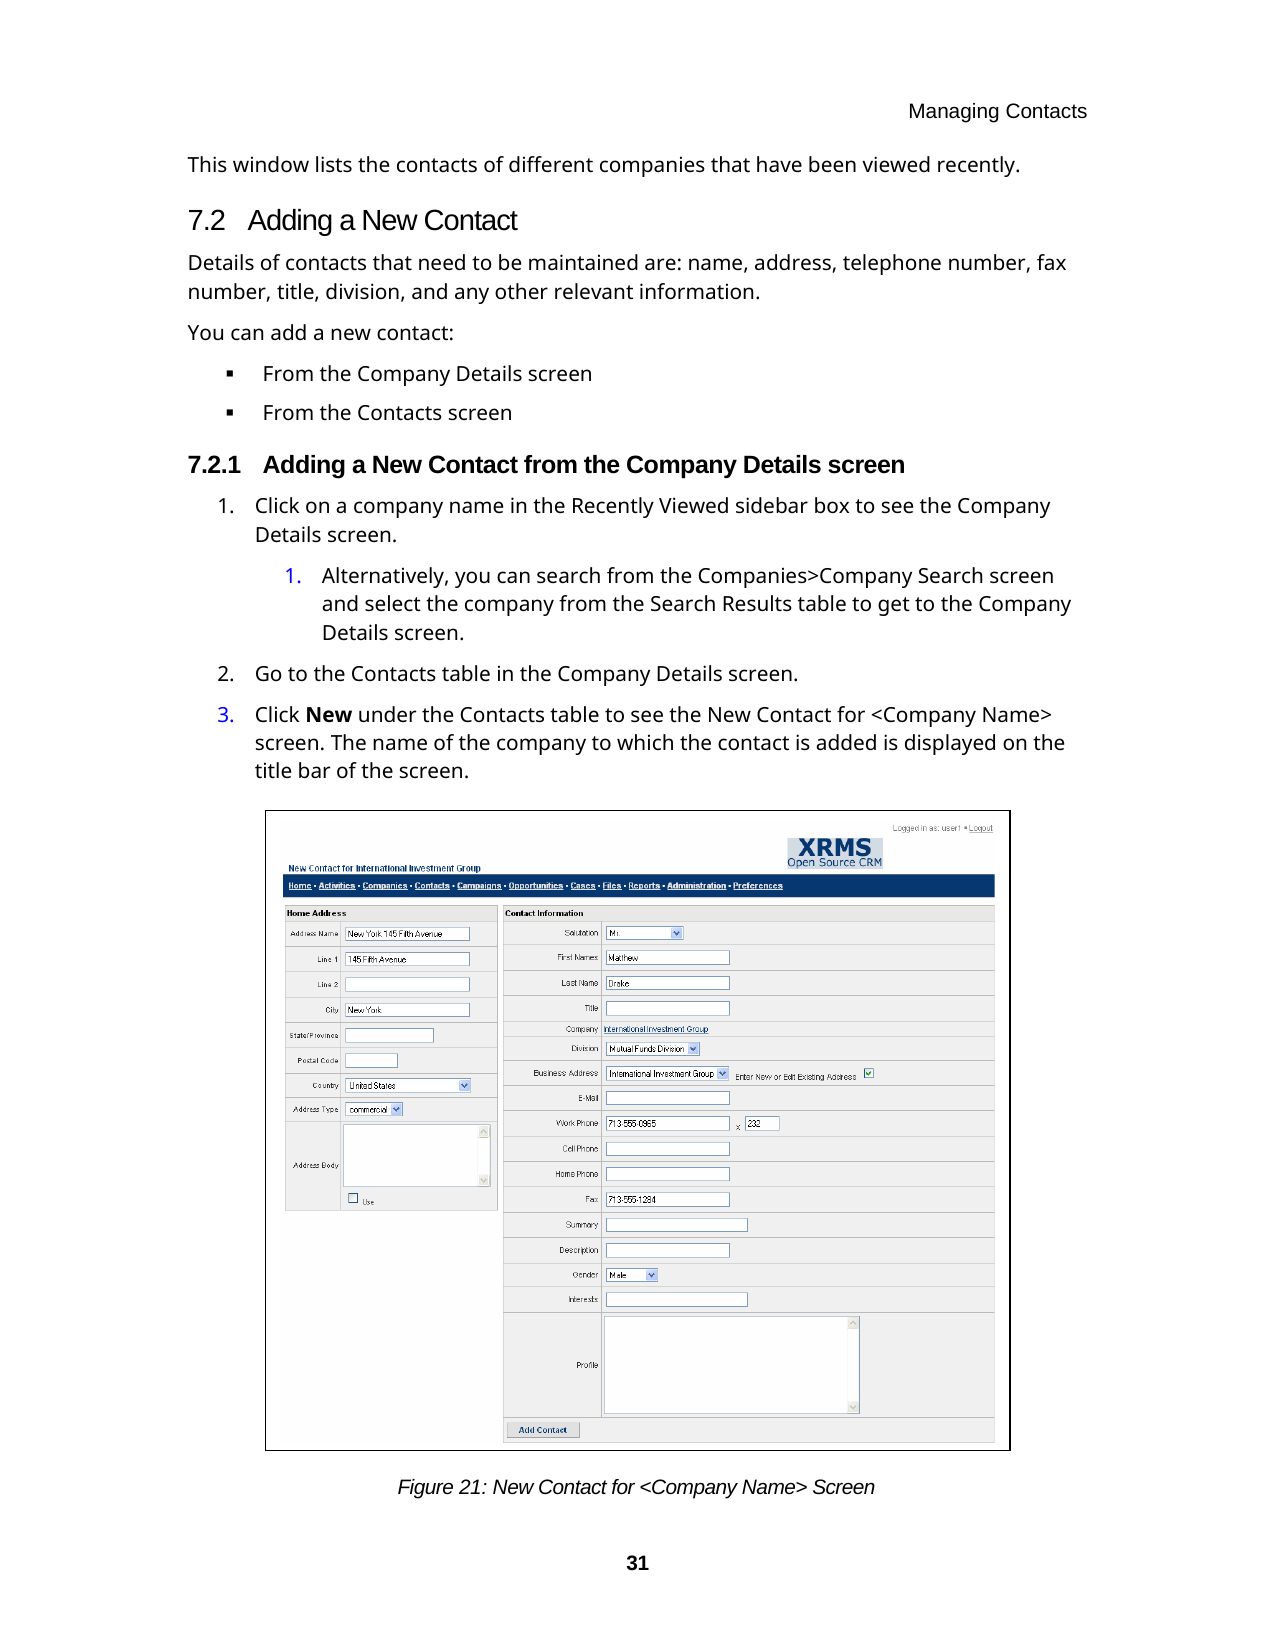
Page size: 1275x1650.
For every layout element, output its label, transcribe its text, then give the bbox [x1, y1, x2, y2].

list Alternatively, you can search from the Companies>Company Search screen and select the company from the Search Results table to get to the Company Details screen. [284, 561, 1087, 646]
text You can add a new contact: [187, 318, 1087, 346]
text Figure 21: New Contact for <Company Name> Screen [187, 1476, 1087, 1499]
subtitle Adding a New Contact [187, 203, 1087, 236]
text Details of contacts that need to be maintained are: name, address, telephone number, fax number, title, division, and any other relevant information. [187, 248, 1087, 305]
picture [280, 818, 995, 1443]
list Click on a company name in the Recently Viewed sidebar box to see the Company Details screen. [217, 492, 1087, 548]
list From the Company Details screen [225, 359, 1087, 387]
list Go to the Contacts table in the Company Details screen. [217, 659, 1087, 687]
list Click New under the Contacts table to see the New Contact for <Company Name> screen. The name of the company to which the contact is added is displayed on the title bar of the screen. [217, 700, 1087, 785]
subtitle Adding a New Contact from the Company Details screen [187, 451, 1087, 479]
text This window lists the contacts of different companies that have been viewed recently. [187, 150, 1087, 178]
list From the Contacts screen [225, 398, 1087, 426]
